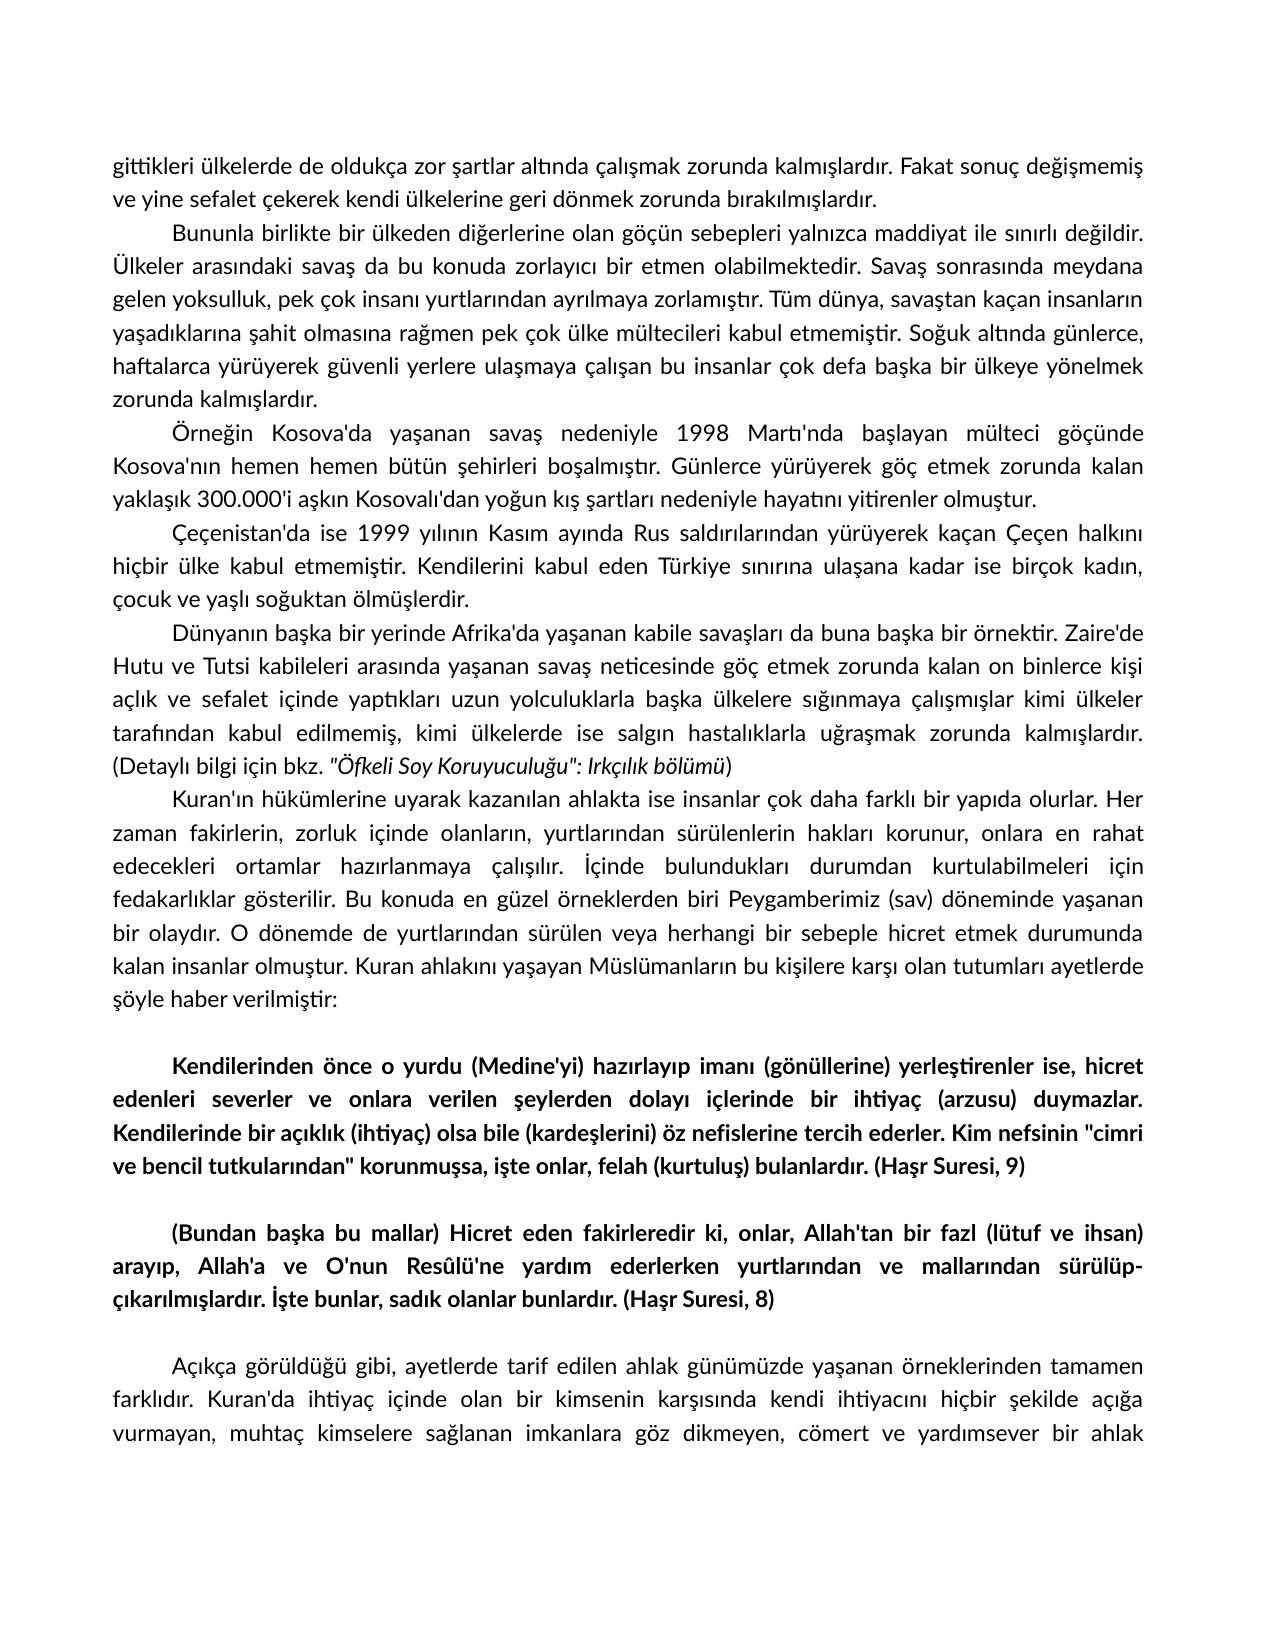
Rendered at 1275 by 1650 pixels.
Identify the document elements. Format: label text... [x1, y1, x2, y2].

text (Bundan başka bu mallar) Hicret eden fakirleredir ki, onlar, Allah'tan bir fazl (lütuf ve ihsan) arayıp, Allah'a ve O'nun Resûlü'ne yardım ederlerken yurtlarından ve mallarından sürülüp-çıkarılmışlardır. İşte bunlar, sadık olanlar bunlardır. (Haşr Suresi, 8) [112, 1214, 1145, 1314]
text Açıkça görüldüğü gibi, ayetlerde tarif edilen ahlak günümüzde yaşanan örneklerinden tamamen farklıdır. Kuran'da ihtiyaç içinde olan bir kimsenin karşısında kendi ihtiyacını hiçbir şekilde açığa vurmayan, muhtaç kimselere sağlanan imkanlara göz dikmeyen, cömert ve yardımsever bir ahlak [112, 1348, 1145, 1448]
text Dünyanın başka bir yerinde Afrika'da yaşanan kabile savaşları da buna başka bir örnektir. Zaire'de Hutu ve Tutsi kabileleri arasında yaşanan savaş neticesinde göç etmek zorunda kalan on binlerce kişi açlık ve sefalet içinde yaptıkları uzun yolculuklarla başka ülkelere sığınmaya çalışmışlar kimi ülkeler tarafından kabul edilmemiş, kimi ülkelerde ise salgın hastalıklarla uğraşmak zorunda kalmışlardır. (Detaylı bilgi için bkz. "Öfkeli Soy Koruyuculuğu": Irkçılık bölümü) [112, 614, 1145, 781]
text Örneğin Kosova'da yaşanan savaş nedeniyle 1998 Martı'nda başlayan mülteci göçünde Kosova'nın hemen hemen bütün şehirleri boşalmıştır. Günlerce yürüyerek göç etmek zorunda kalan yaklaşık 300.000'i aşkın Kosovalı'dan yoğun kış şartları nedeniyle hayatını yitirenler olmuştur. [112, 414, 1145, 514]
text Çeçenistan'da ise 1999 yılının Kasım ayında Rus saldırılarından yürüyerek kaçan Çeçen halkını hiçbir ülke kabul etmemiştir. Kendilerini kabul eden Türkiye sınırına ulaşana kadar ise birçok kadın, çocuk ve yaşlı soğuktan ölmüşlerdir. [112, 514, 1145, 614]
text gittikleri ülkelerde de oldukça zor şartlar altında çalışmak zorunda kalmışlardır. Fakat sonuç değişmemiş ve yine sefalet çekerek kendi ülkelerine geri dönmek zorunda bırakılmışlardır. [112, 148, 1145, 214]
text Bununla birlikte bir ülkeden diğerlerine olan göçün sebepleri yalnızca maddiyat ile sınırlı değildir. Ülkeler arasındaki savaş da bu konuda zorlayıcı bir etmen olabilmektedir. Savaş sonrasında meydana gelen yoksulluk, pek çok insanı yurtlarından ayrılmaya zorlamıştır. Tüm dünya, savaştan kaçan insanların yaşadıklarına şahit olmasına rağmen pek çok ülke mültecileri kabul etmemiştir. Soğuk altında günlerce, haftalarca yürüyerek güvenli yerlere ulaşmaya çalışan bu insanlar çok defa başka bir ülkeye yönelmek zorunda kalmışlardır. [112, 214, 1145, 414]
text Kuran'ın hükümlerine uyarak kazanılan ahlakta ise insanlar çok daha farklı bir yapıda olurlar. Her zaman fakirlerin, zorluk içinde olanların, yurtlarından sürülenlerin hakları korunur, onlara en rahat edecekleri ortamlar hazırlanmaya çalışılır. İçinde bulundukları durumdan kurtulabilmeleri için fedakarlıklar gösterilir. Bu konuda en güzel örneklerden biri Peygamberimiz (sav) döneminde yaşanan bir olaydır. O dönemde de yurtlarından sürülen veya herhangi bir sebeple hicret etmek durumunda kalan insanlar olmuştur. Kuran ahlakını yaşayan Müslümanların bu kişilere karşı olan tutumları ayetlerde şöyle haber verilmiştir: [112, 781, 1145, 1014]
text Kendilerinden önce o yurdu (Medine'yi) hazırlayıp imanı (gönüllerine) yerleştirenler ise, hicret edenleri severler ve onlara verilen şeylerden dolayı içlerinde bir ihtiyaç (arzusu) duymazlar. Kendilerinde bir açıklık (ihtiyaç) olsa bile (kardeşlerini) öz nefislerine tercih ederler. Kim nefsinin "cimri ve bencil tutkularından" korunmuşsa, işte onlar, felah (kurtuluş) bulanlardır. (Haşr Suresi, 9) [112, 1048, 1145, 1181]
